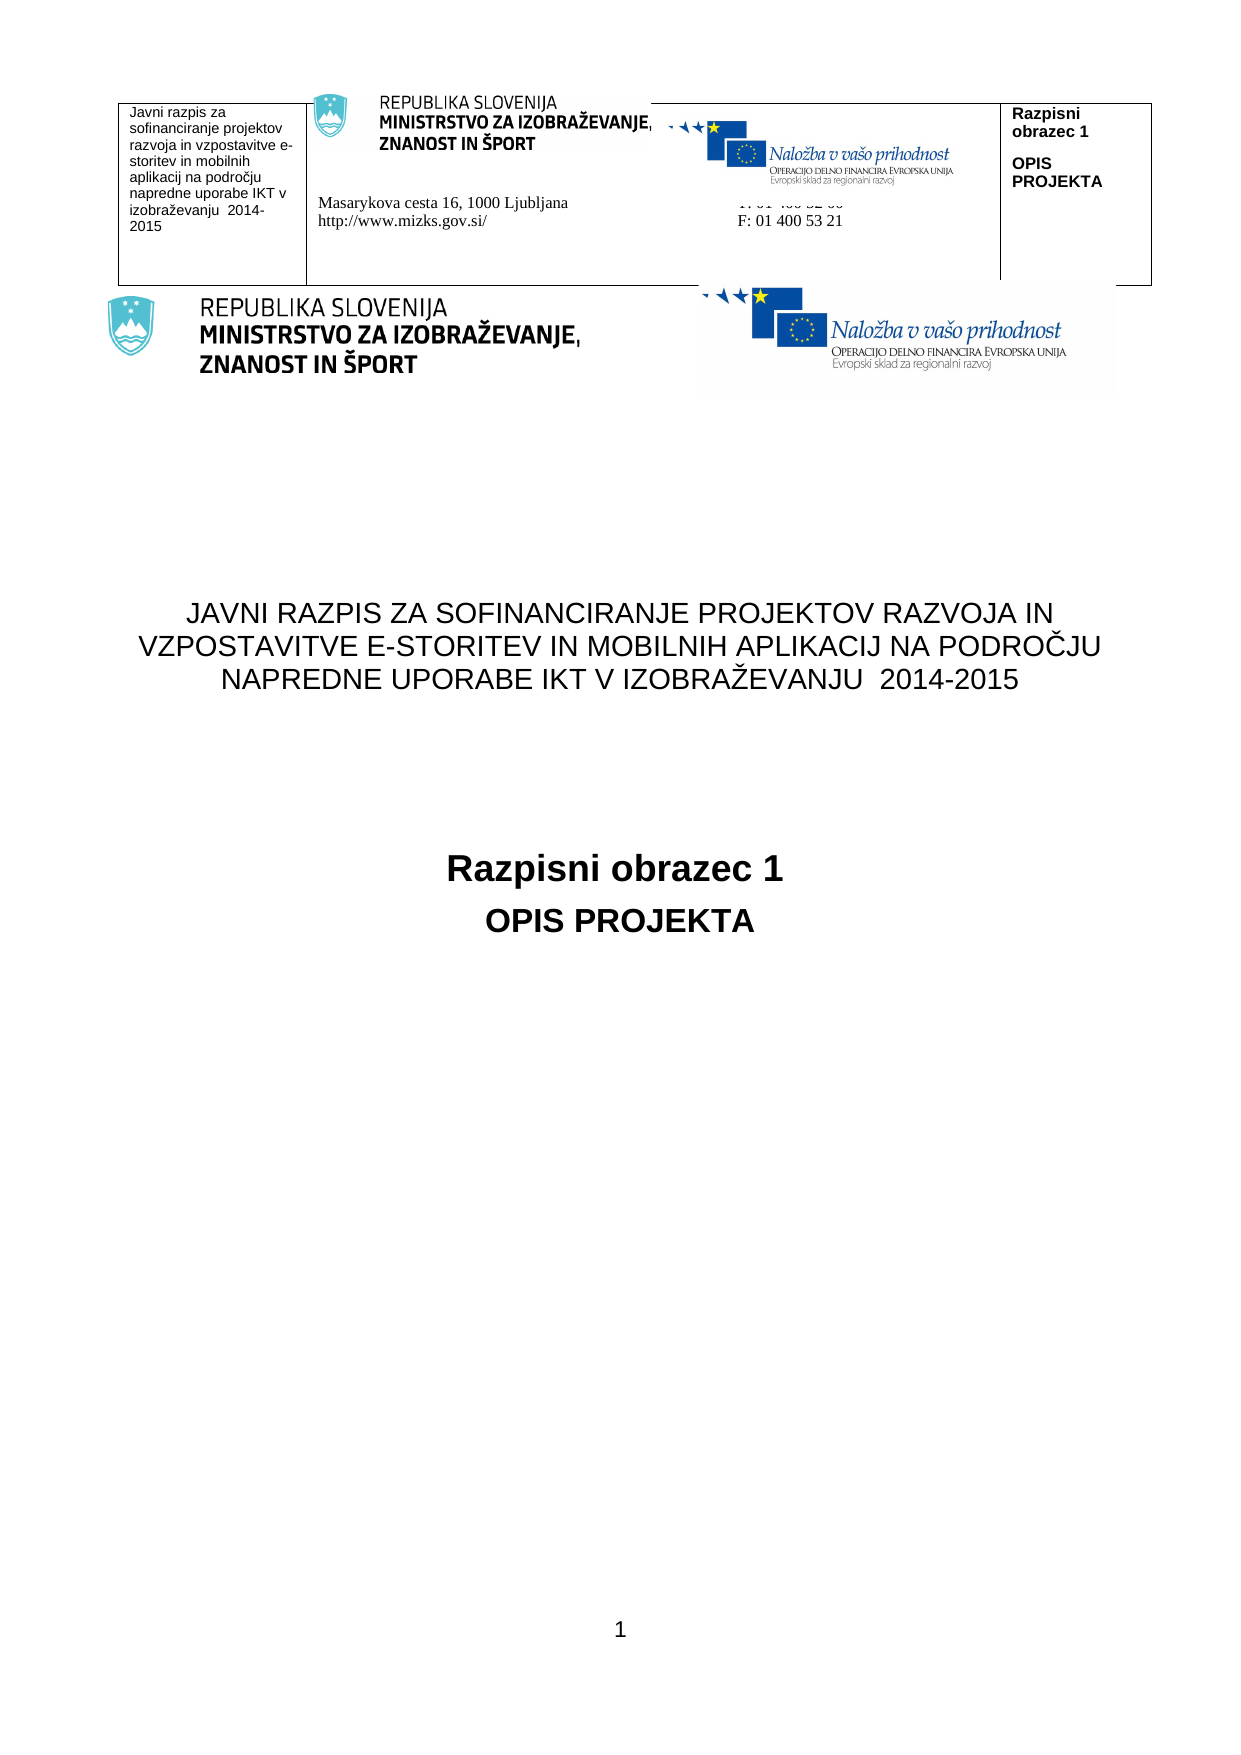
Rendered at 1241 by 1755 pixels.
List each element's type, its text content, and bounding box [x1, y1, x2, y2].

picture [665, 115, 993, 206]
text OPIS PROJEKTA [118, 902, 1122, 939]
text Razpisni obrazec 1 [118, 848, 1122, 890]
picture [698, 280, 1117, 397]
text JAVNI RAZPIS ZA SOFINANCIRANJE PROJEKTOV RAZVOJA IN VZPOSTAVITVE E-STORITEV IN MOBILNIH APLIKACIJ NA PODROČJU NAPREDNE UPORABE IKT V IZOBRAŽEVANJU 2014-2015 [118, 597, 1122, 695]
picture [313, 94, 652, 150]
picture [107, 296, 580, 373]
